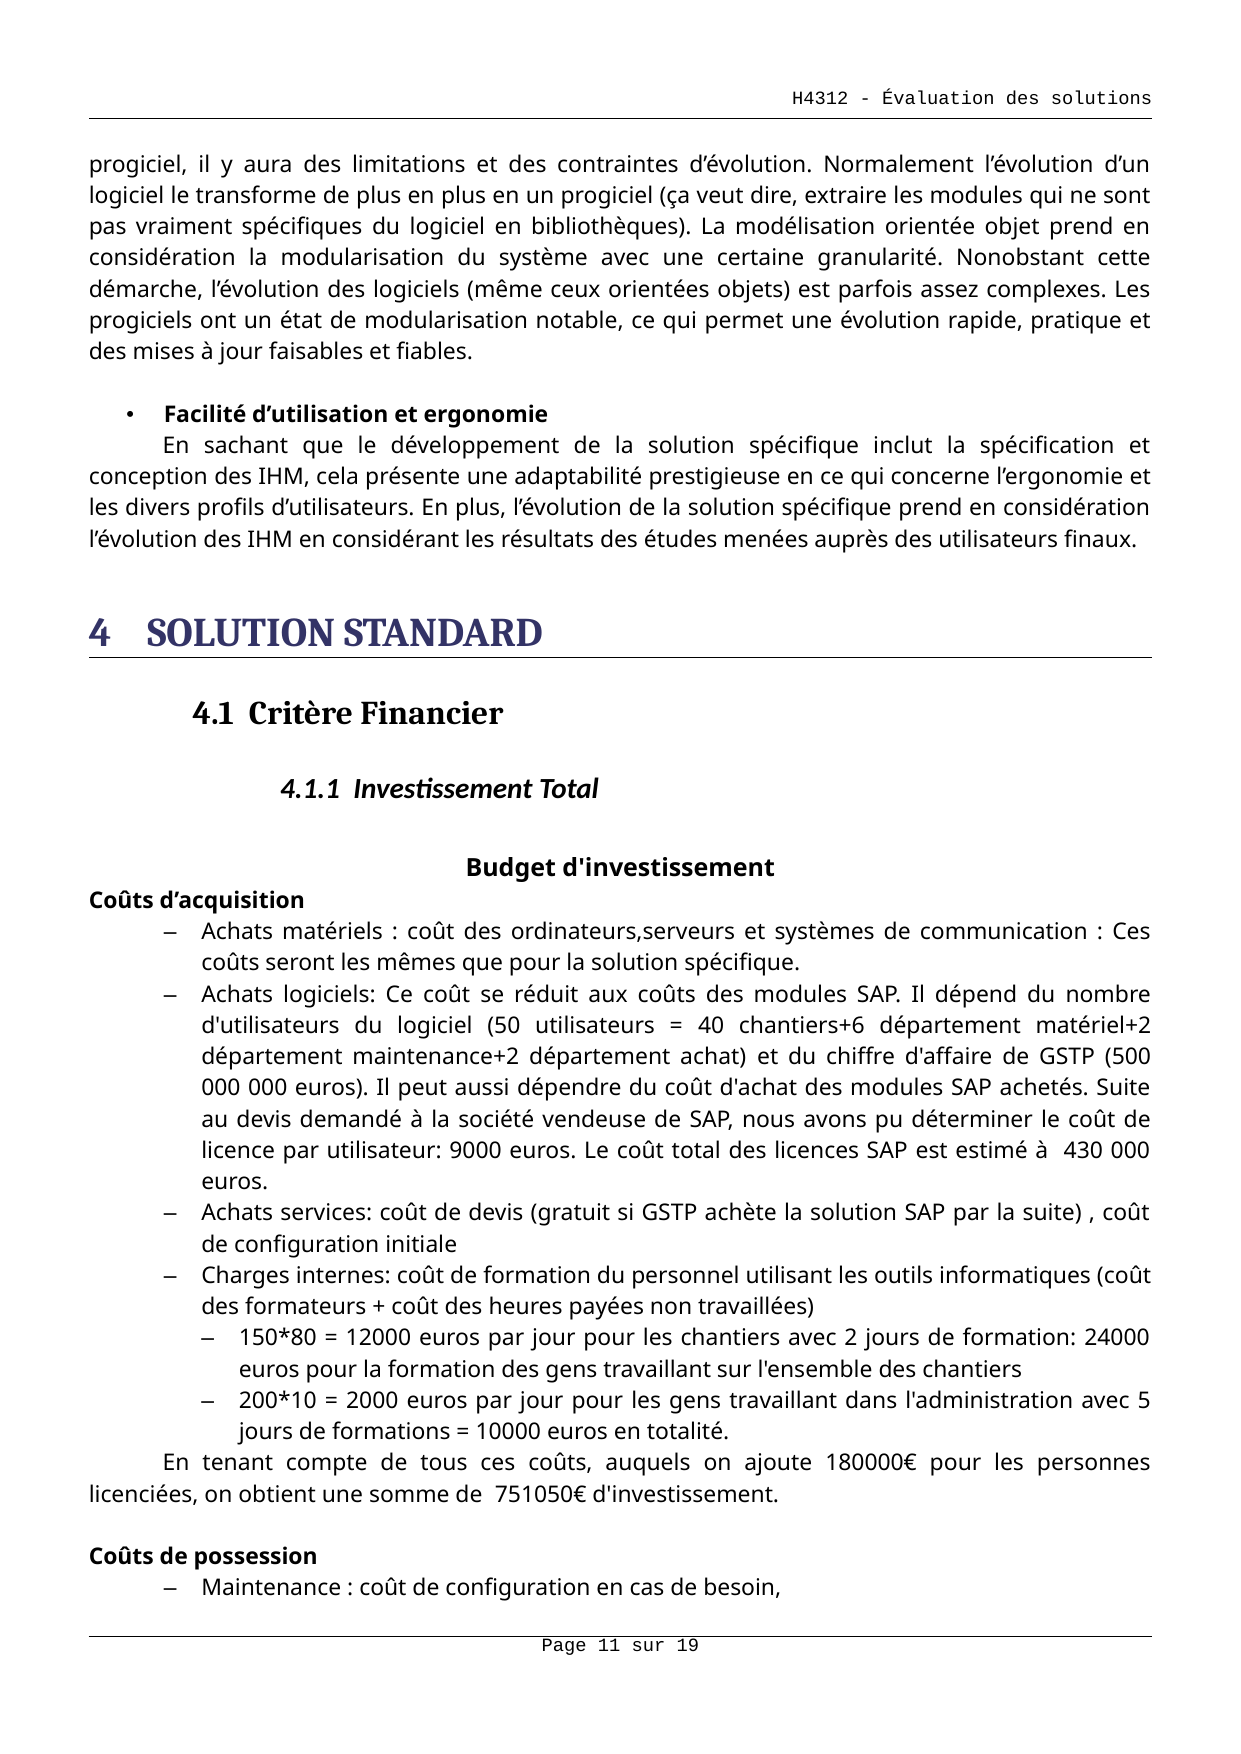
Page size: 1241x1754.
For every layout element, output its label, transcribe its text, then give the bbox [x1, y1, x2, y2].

subtitle Solution Standard [88, 610, 1152, 657]
text Budget d'investissement [88, 850, 1152, 884]
subtitle Critère Financier [133, 694, 1152, 733]
text progiciel, il y aura des limitations et des contraintes d’évolution. Normalement l’évolution d’un logiciel le transforme de plus en plus en un progiciel (ça veut dire, extraire les modules qui ne sont pas vraiment spécifiques du logiciel en bibliothèques). La modélisation orientée objet prend en considération la modularisation du système avec une certaine granularité. Nonobstant cette démarche, l’évolution des logiciels (même ceux orientées objets) est parfois assez complexes. Les progiciels ont un état de modularisation notable, ce qui permet une évolution rapide, pratique et des mises à jour faisables et fiables. [88, 147, 1152, 366]
text Coûts de possession [88, 1540, 1152, 1571]
text En tenant compte de tous ces coûts, auquels on ajoute 180000€ pour les personnes licenciées, on obtient une somme de 751050€ d'investissement. [88, 1446, 1152, 1509]
subtitle Investissement Total [280, 770, 1152, 806]
list Achats matériels : coût des ordinateurs,serveurs et systèmes de communication : Ces coûts seront les mêmes que pour la solution spécifique. [163, 915, 1152, 978]
text Coûts d’acquisition [88, 884, 1152, 915]
list 200*10 = 2000 euros par jour pour les gens travaillant dans l'administration avec 5 jours de formations = 10000 euros en totalité. [201, 1384, 1152, 1446]
list Facilité d’utilisation et ergonomie [126, 397, 1152, 429]
list Maintenance : coût de configuration en cas de besoin, [163, 1571, 1152, 1603]
list 150*80 = 12000 euros par jour pour les chantiers avec 2 jours de formation: 24000 euros pour la formation des gens travaillant sur l'ensemble des chantiers [201, 1321, 1152, 1384]
list Achats services: coût de devis (gratuit si GSTP achète la solution SAP par la suite) , coût de configuration initiale [163, 1196, 1152, 1259]
text En sachant que le développement de la solution spécifique inclut la spécification et conception des IHM, cela présente une adaptabilité prestigieuse en ce qui concerne l’ergonomie et les divers profils d’utilisateurs. En plus, l’évolution de la solution spécifique prend en considération l’évolution des IHM en considérant les résultats des études menées auprès des utilisateurs finaux. [88, 429, 1152, 554]
list Charges internes: coût de formation du personnel utilisant les outils informatiques (coût des formateurs + coût des heures payées non travaillées) [163, 1259, 1152, 1321]
list Achats logiciels: Ce coût se réduit aux coûts des modules SAP. Il dépend du nombre d'utilisateurs du logiciel (50 utilisateurs = 40 chantiers+6 département matériel+2 département maintenance+2 département achat) et du chiffre d'affaire de GSTP (500 000 000 euros). Il peut aussi dépendre du coût d'achat des modules SAP achetés. Suite au devis demandé à la société vendeuse de SAP, nous avons pu déterminer le coût de licence par utilisateur: 9000 euros. Le coût total des licences SAP est estimé à 430 000 euros. [163, 978, 1152, 1196]
